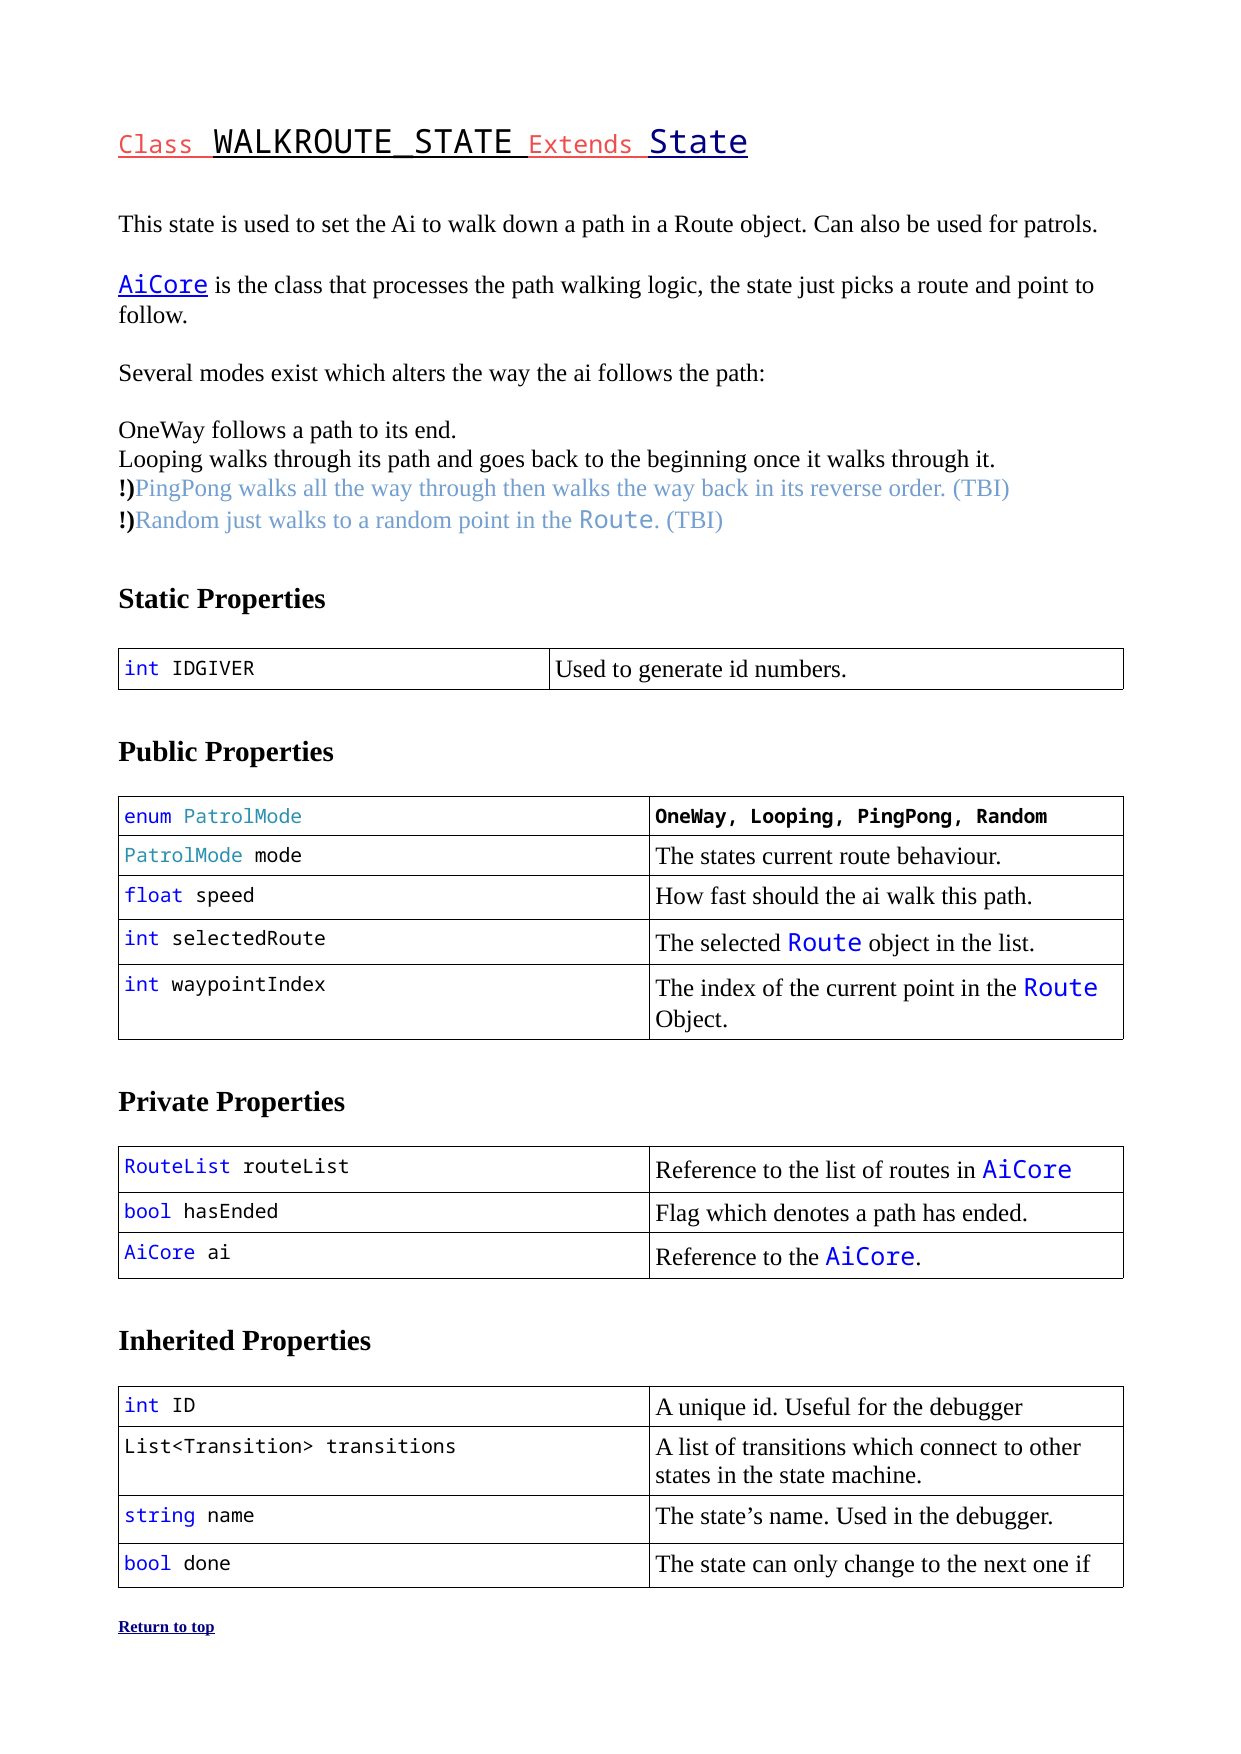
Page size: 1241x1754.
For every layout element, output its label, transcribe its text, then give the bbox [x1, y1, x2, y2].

table_cell int selectedRoute [119, 920, 649, 964]
table_cell The states current route behaviour. [650, 836, 1123, 875]
table_header int ID [119, 1387, 649, 1426]
table_cell List<Transition> transitions [119, 1427, 649, 1495]
table_header Used to generate id numbers. [550, 649, 1123, 689]
table_cell The state’s name. Used in the debugger. [650, 1496, 1123, 1543]
table_cell A list of transitions which connect to other states in the state machine. [650, 1427, 1123, 1495]
text Static Properties [118, 581, 1122, 615]
text Private Properties [118, 1084, 1122, 1118]
text This state is used to set the Ai to walk down a path in a Route object. Can also be used for patrols. [118, 209, 1122, 238]
table_header RouteList routeList [119, 1147, 649, 1192]
text Class WALKROUTE_STATE Extends State [118, 118, 1122, 163]
text Several modes exist which alters the way the ai follows the path: [118, 358, 1122, 387]
text !)PingPong walks all the way through then walks the way back in its reverse order. (TBI) [118, 473, 1122, 502]
text Looping walks through its path and goes back to the beginning once it walks through it. [118, 444, 1122, 473]
table_cell The state can only change to the next one if [650, 1544, 1123, 1587]
text AiCore is the class that processes the path walking logic, the state just picks a route and point to follow. [118, 266, 1122, 329]
text !)Random just walks to a random point in the Route. (TBI) [118, 502, 1122, 536]
table_cell The selected Route object in the list. [650, 920, 1123, 964]
table_header OneWay, Looping, PingPong, Random [650, 797, 1123, 835]
table_header Reference to the list of routes in AiCore [650, 1147, 1123, 1192]
table_cell string name [119, 1496, 649, 1543]
table_cell float speed [119, 876, 649, 918]
table_cell How fast should the ai walk this path. [650, 876, 1123, 918]
text OneWay follows a path to its end. [118, 416, 1122, 444]
text Inherited Properties [118, 1323, 1122, 1357]
table_cell Flag which denotes a path has ended. [650, 1193, 1123, 1232]
table_header int IDGIVER [119, 649, 549, 689]
table_cell AiCore ai [119, 1233, 649, 1278]
table_cell The index of the current point in the Route Object. [650, 965, 1123, 1038]
table_cell Reference to the AiCore. [650, 1233, 1123, 1278]
table_cell PatrolMode mode [119, 836, 649, 875]
table_cell bool hasEnded [119, 1193, 649, 1232]
text Public Properties [118, 734, 1122, 768]
table_header A unique id. Useful for the debugger [650, 1387, 1123, 1426]
table_cell bool done [119, 1544, 649, 1587]
table_header enum PatrolMode [119, 797, 649, 835]
table_cell int waypointIndex [119, 965, 649, 1038]
